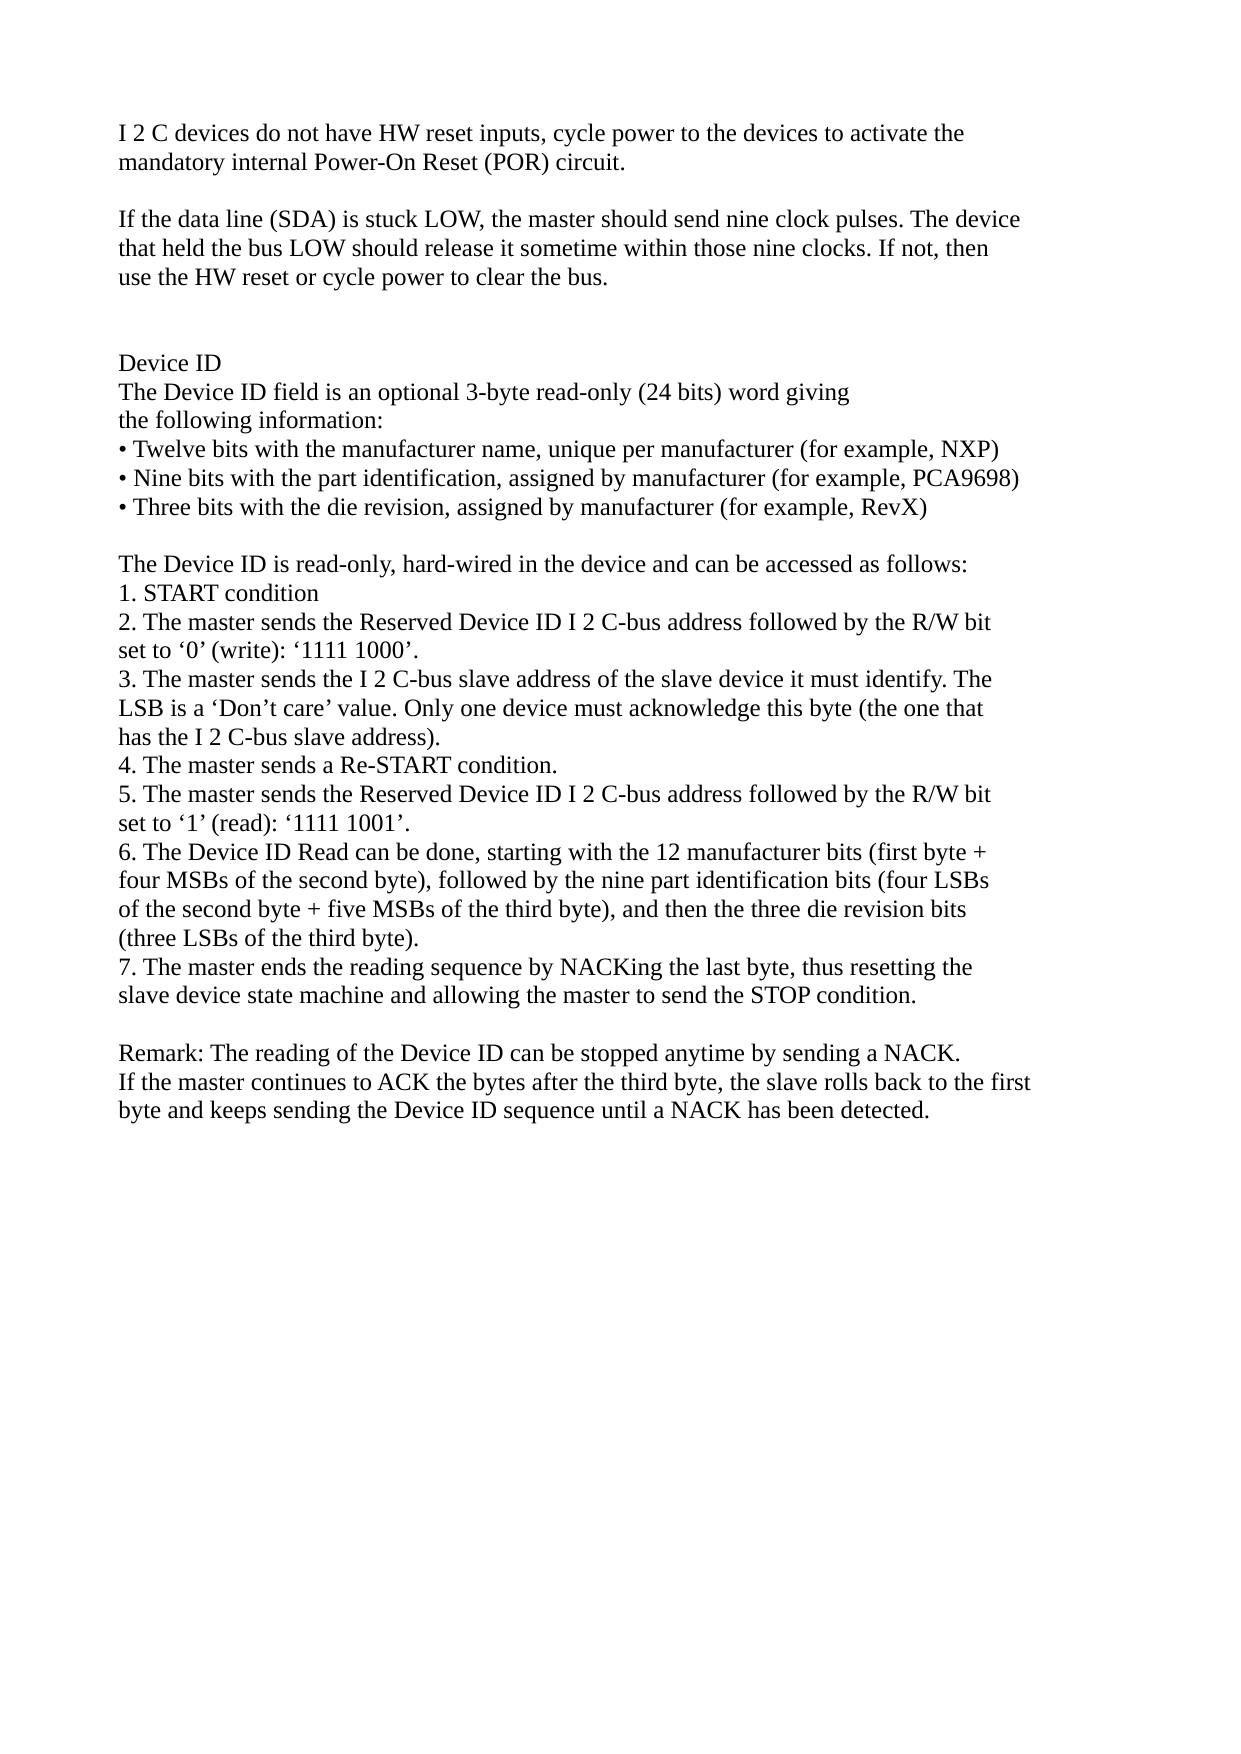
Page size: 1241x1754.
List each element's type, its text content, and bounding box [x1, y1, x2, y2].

text • Twelve bits with the manufacturer name, unique per manufacturer (for example, NXP) [118, 434, 1122, 463]
text If the master continues to ACK the bytes after the third byte, the slave rolls back to the first [118, 1067, 1122, 1096]
text that held the bus LOW should release it sometime within those nine clocks. If not, then [118, 233, 1122, 262]
text 1. START condition [118, 578, 1122, 607]
text set to ‘1’ (read): ‘1111 1001’. [118, 808, 1122, 837]
text The Device ID is read-only, hard-wired in the device and can be accessed as follows: [118, 549, 1122, 578]
text (three LSBs of the third byte). [118, 923, 1122, 952]
text Remark: The reading of the Device ID can be stopped anytime by sending a NACK. [118, 1038, 1122, 1067]
text 2. The master sends the Reserved Device ID I 2 C-bus address followed by the R/W bit [118, 607, 1122, 636]
text mandatory internal Power-On Reset (POR) circuit. [118, 147, 1122, 176]
text four MSBs of the second byte), followed by the nine part identification bits (four LSBs [118, 866, 1122, 894]
text 4. The master sends a Re-START condition. [118, 751, 1122, 779]
text has the I 2 C-bus slave address). [118, 722, 1122, 751]
text 7. The master ends the reading sequence by NACKing the last byte, thus resetting the [118, 952, 1122, 981]
text 3. The master sends the I 2 C-bus slave address of the slave device it must identify. The [118, 664, 1122, 693]
text use the HW reset or cycle power to clear the bus. [118, 262, 1122, 291]
text • Nine bits with the part identification, assigned by manufacturer (for example, PCA9698) [118, 463, 1122, 492]
text set to ‘0’ (write): ‘1111 1000’. [118, 636, 1122, 664]
text byte and keeps sending the Device ID sequence until a NACK has been detected. [118, 1096, 1122, 1124]
text • Three bits with the die revision, assigned by manufacturer (for example, RevX) [118, 492, 1122, 521]
text If the data line (SDA) is stuck LOW, the master should send nine clock pulses. The device [118, 204, 1122, 233]
text 6. The Device ID Read can be done, starting with the 12 manufacturer bits (first byte + [118, 837, 1122, 866]
text I 2 C devices do not have HW reset inputs, cycle power to the devices to activate the [118, 118, 1122, 147]
text slave device state machine and allowing the master to send the STOP condition. [118, 981, 1122, 1009]
text of the second byte + five MSBs of the third byte), and then the three die revision bits [118, 894, 1122, 923]
text the following information: [118, 406, 1122, 434]
text LSB is a ‘Don’t care’ value. Only one device must acknowledge this byte (the one that [118, 693, 1122, 722]
text 5. The master sends the Reserved Device ID I 2 C-bus address followed by the R/W bit [118, 779, 1122, 808]
text The Device ID field is an optional 3-byte read-only (24 bits) word giving [118, 377, 1122, 406]
text Device ID [118, 348, 1122, 377]
